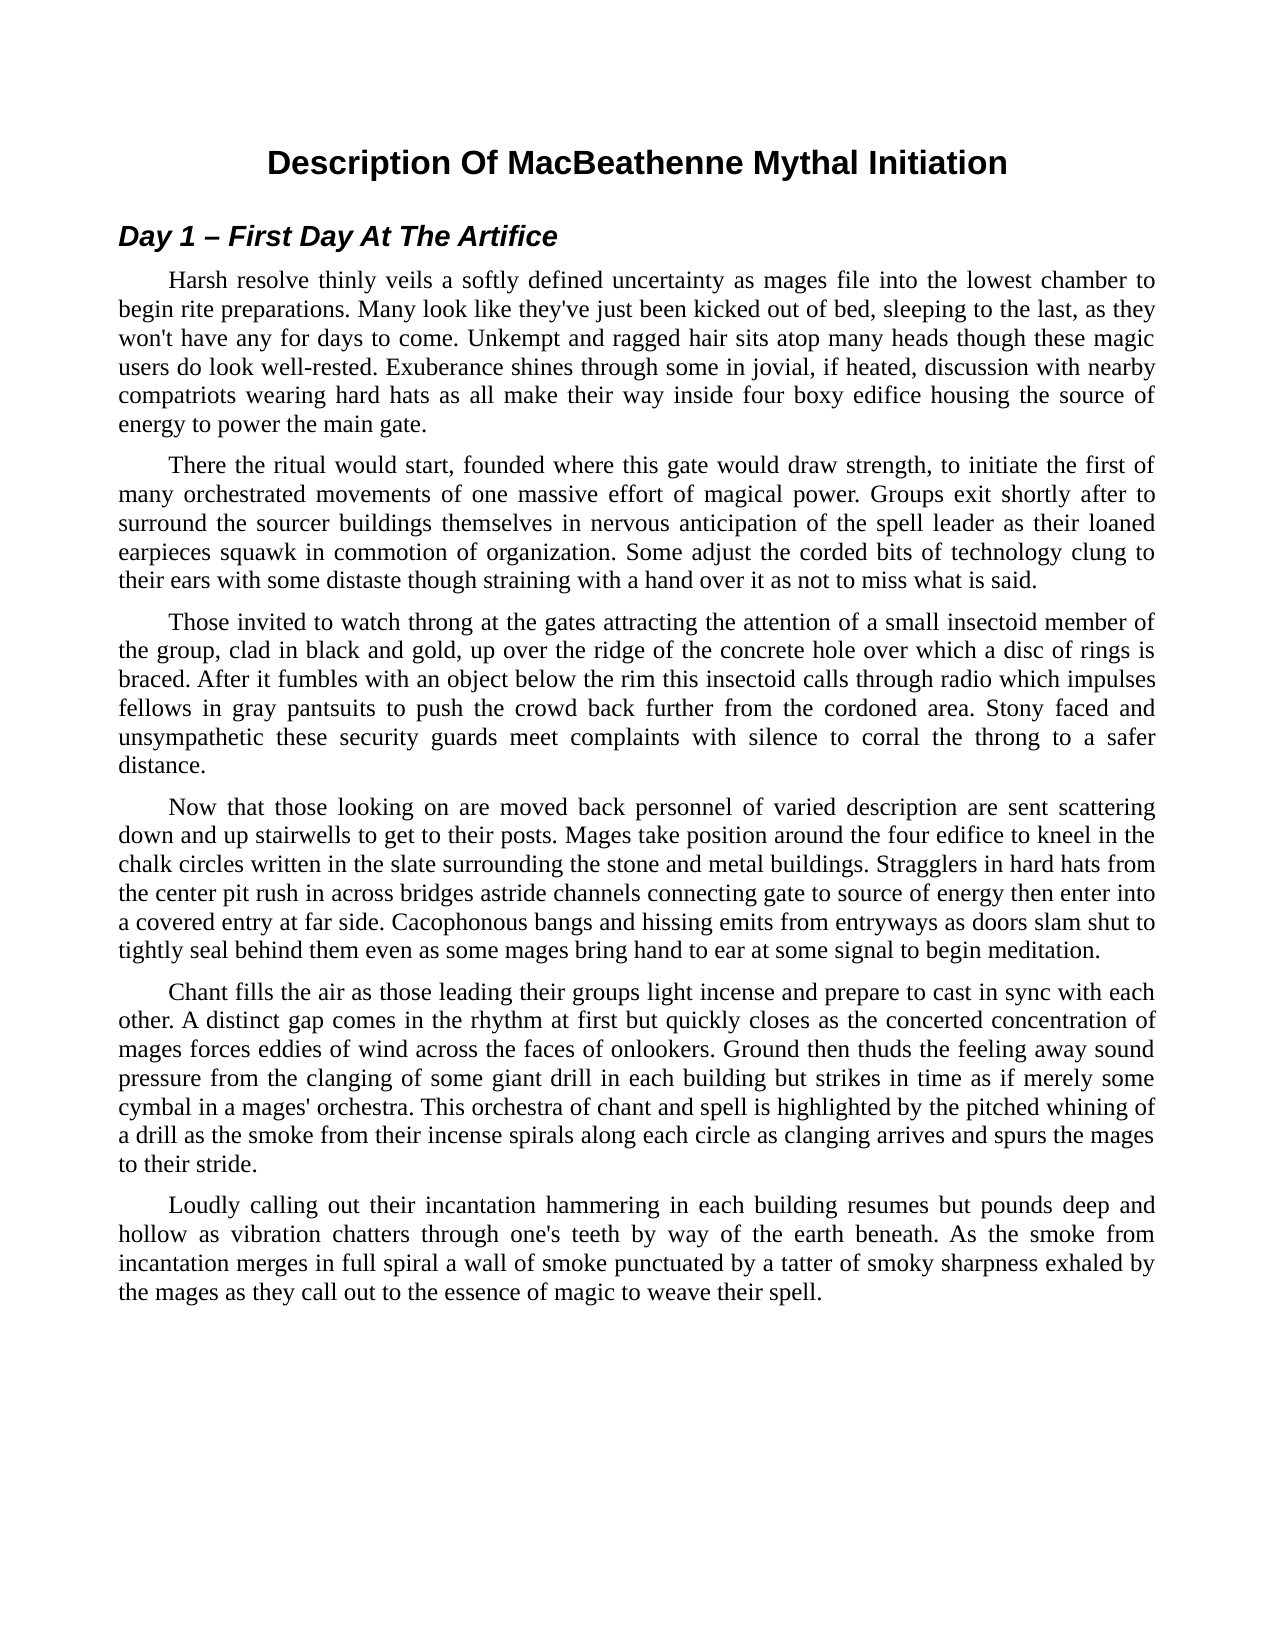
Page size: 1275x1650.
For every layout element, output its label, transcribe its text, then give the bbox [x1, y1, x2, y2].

text Those invited to watch throng at the gates attracting the attention of a small insectoid member of the group, clad in black and gold, up over the ridge of the concrete hole over which a disc of rings is braced. After it fumbles with an object below the rim this insectoid calls through radio which impulses fellows in gray pantsuits to push the crowd back further from the cordoned area. Stony faced and unsympathetic these security guards meet complaints with silence to corral the throng to a safer distance. [118, 607, 1157, 779]
text Now that those looking on are moved back personnel of varied description are sent scattering down and up stairwells to get to their posts. Mages take position around the four edifice to kneel in the chalk circles written in the slate surrounding the stone and metal buildings. Stragglers in hard hats from the center pit rush in across bridges astride channels connecting gate to source of energy then enter into a covered entry at far side. Cacophonous bangs and hissing emits from entryways as doors slam shut to tightly seal behind them even as some mages bring hand to ear at some signal to begin meditation. [118, 792, 1157, 964]
text Harsh resolve thinly veils a softly defined uncertainty as mages file into the lowest chamber to begin rite preparations. Many look like they've just been kicked out of bed, sleeping to the last, as they won't have any for days to come. Unkempt and ragged hair sits atop many heads though these magic users do look well-rested. Exuberance shines through some in jovial, if heated, discussion with nearby compatriots wearing hard hats as all make their way inside four boxy edifice housing the source of energy to power the main gate. [118, 265, 1157, 438]
subtitle Day 1 – first day at the artifice [118, 219, 1157, 253]
text There the ritual would start, founded where this gate would draw strength, to initiate the first of many orchestrated movements of one massive effort of magical power. Groups exit shortly after to surround the sourcer buildings themselves in nervous anticipation of the spell leader as their loaned earpieces squawk in commotion of organization. Some adjust the corded bits of technology clung to their ears with some distaste though straining with a hand over it as not to miss what is said. [118, 450, 1157, 594]
text Loudly calling out their incantation hammering in each building resumes but pounds deep and hollow as vibration chatters through one's teeth by way of the earth beneath. As the smoke from incantation merges in full spiral a wall of smoke punctuated by a tatter of smoky sharpness exhaled by the mages as they call out to the essence of magic to weave their spell. [118, 1190, 1157, 1305]
text Chant fills the air as those leading their groups light incense and prepare to cast in sync with each other. A distinct gap comes in the rhythm at first but quickly closes as the concerted concentration of mages forces eddies of wind across the faces of onlookers. Ground then thuds the feeling away sound pressure from the clanging of some giant drill in each building but strikes in time as if merely some cymbal in a mages' orchestra. This orchestra of chant and spell is highlighted by the pitched whining of a drill as the smoke from their incense spirals along each circle as clanging arrives and spurs the mages to their stride. [118, 977, 1157, 1178]
subtitle Description of MacBeathenne Mythal Initiation [118, 143, 1157, 182]
